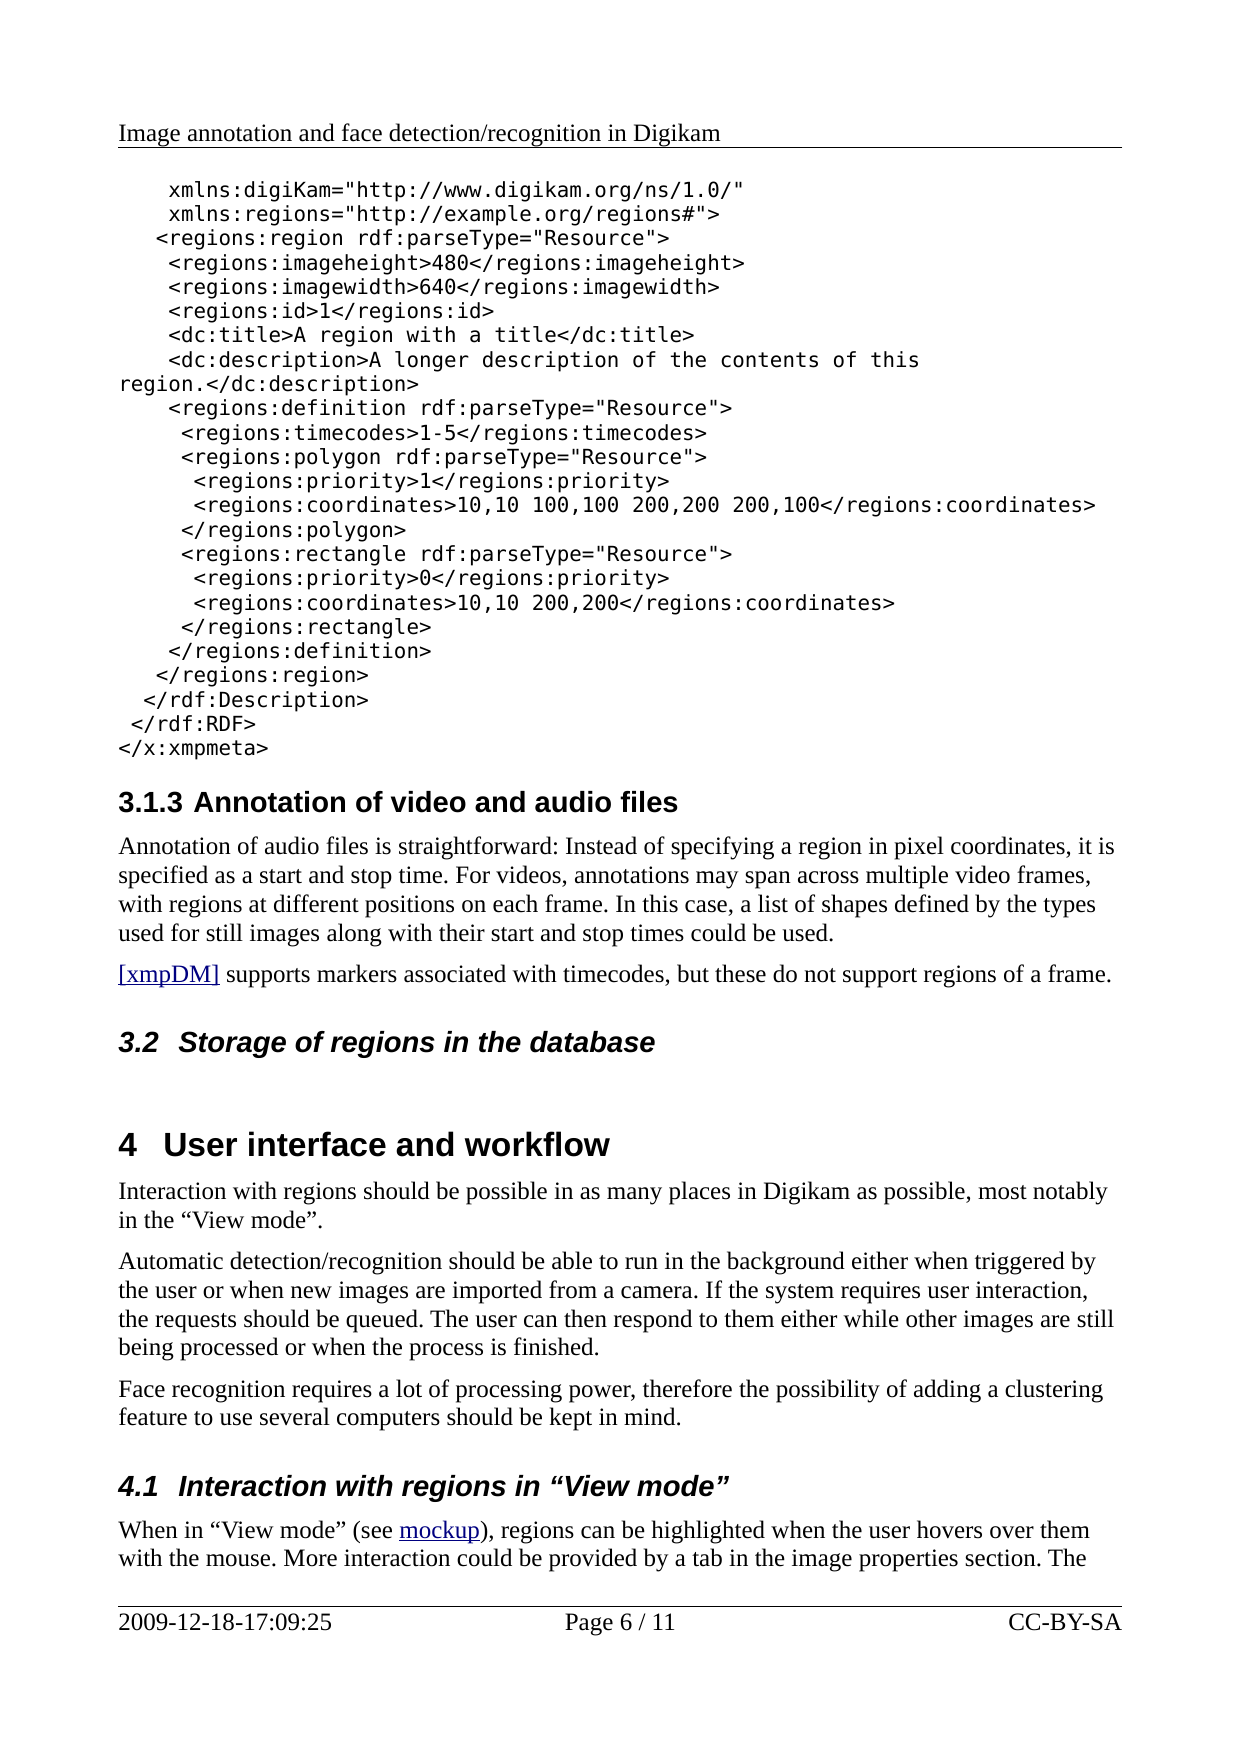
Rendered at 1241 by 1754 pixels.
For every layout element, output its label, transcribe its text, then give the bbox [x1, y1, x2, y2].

subtitle User interface and workflow [118, 1125, 1122, 1164]
text <regions:definition rdf:parseType="Resource"> [118, 396, 1122, 421]
text <regions:imageheight>480</regions:imageheight> [118, 251, 1122, 275]
text [xmpDM] supports markers associated with timecodes, but these do not support regions of a frame. [118, 959, 1122, 988]
text </regions:polygon> [118, 518, 1122, 542]
text Annotation of audio files is straightforward: Instead of specifying a region in pixel coordinates, it is specified as a start and stop time. For videos, annotations may span across multiple video frames, with regions at different positions on each frame. In this case, a list of shapes defined by the types used for still images along with their start and stop times could be used. [118, 831, 1122, 946]
text </regions:definition> [118, 639, 1122, 663]
text <regions:coordinates>10,10 200,200</regions:coordinates> [118, 591, 1122, 615]
text <regions:region rdf:parseType="Resource"> [118, 226, 1122, 251]
subtitle Interaction with regions in “View mode” [118, 1469, 1122, 1502]
text xmlns:digiKam="http://www.digikam.org/ns/1.0/" [118, 178, 1122, 202]
text xmlns:regions="http://example.org/regions#"> [118, 202, 1122, 226]
text <regions:polygon rdf:parseType="Resource"> [118, 445, 1122, 469]
text <dc:description>A longer description of the contents of this region.</dc:description> [118, 348, 1122, 396]
text <regions:priority>0</regions:priority> [118, 566, 1122, 591]
text </rdf:Description> [118, 688, 1122, 712]
subtitle Annotation of video and audio files [118, 785, 1122, 819]
text Automatic detection/recognition should be able to run in the background either when triggered by the user or when new images are imported from a camera. If the system requires user interaction, the requests should be queued. The user can then respond to them either while other images are still being processed or when the process is finished. [118, 1246, 1122, 1361]
text <dc:title>A region with a title</dc:title> [118, 323, 1122, 348]
text <regions:imagewidth>640</regions:imagewidth> [118, 275, 1122, 299]
text <regions:coordinates>10,10 100,100 200,200 200,100</regions:coordinates> [118, 493, 1122, 518]
text <regions:priority>1</regions:priority> [118, 469, 1122, 493]
text </regions:region> [118, 663, 1122, 688]
text Interaction with regions should be possible in as many places in Digikam as possible, most notably in the “View mode”. [118, 1176, 1122, 1234]
text </x:xmpmeta> [118, 736, 1122, 760]
text </rdf:RDF> [118, 712, 1122, 736]
text </regions:rectangle> [118, 615, 1122, 639]
subtitle Storage of regions in the database [118, 1025, 1122, 1059]
text <regions:timecodes>1-5</regions:timecodes> [118, 421, 1122, 445]
text <regions:id>1</regions:id> [118, 299, 1122, 323]
text Face recognition requires a lot of processing power, therefore the possibility of adding a clustering feature to use several computers should be kept in mind. [118, 1374, 1122, 1431]
text <regions:rectangle rdf:parseType="Resource"> [118, 542, 1122, 566]
text When in “View mode” (see mockup), regions can be highlighted when the user hovers over them with the mouse. More interaction could be provided by a tab in the image properties section. The [118, 1515, 1122, 1572]
